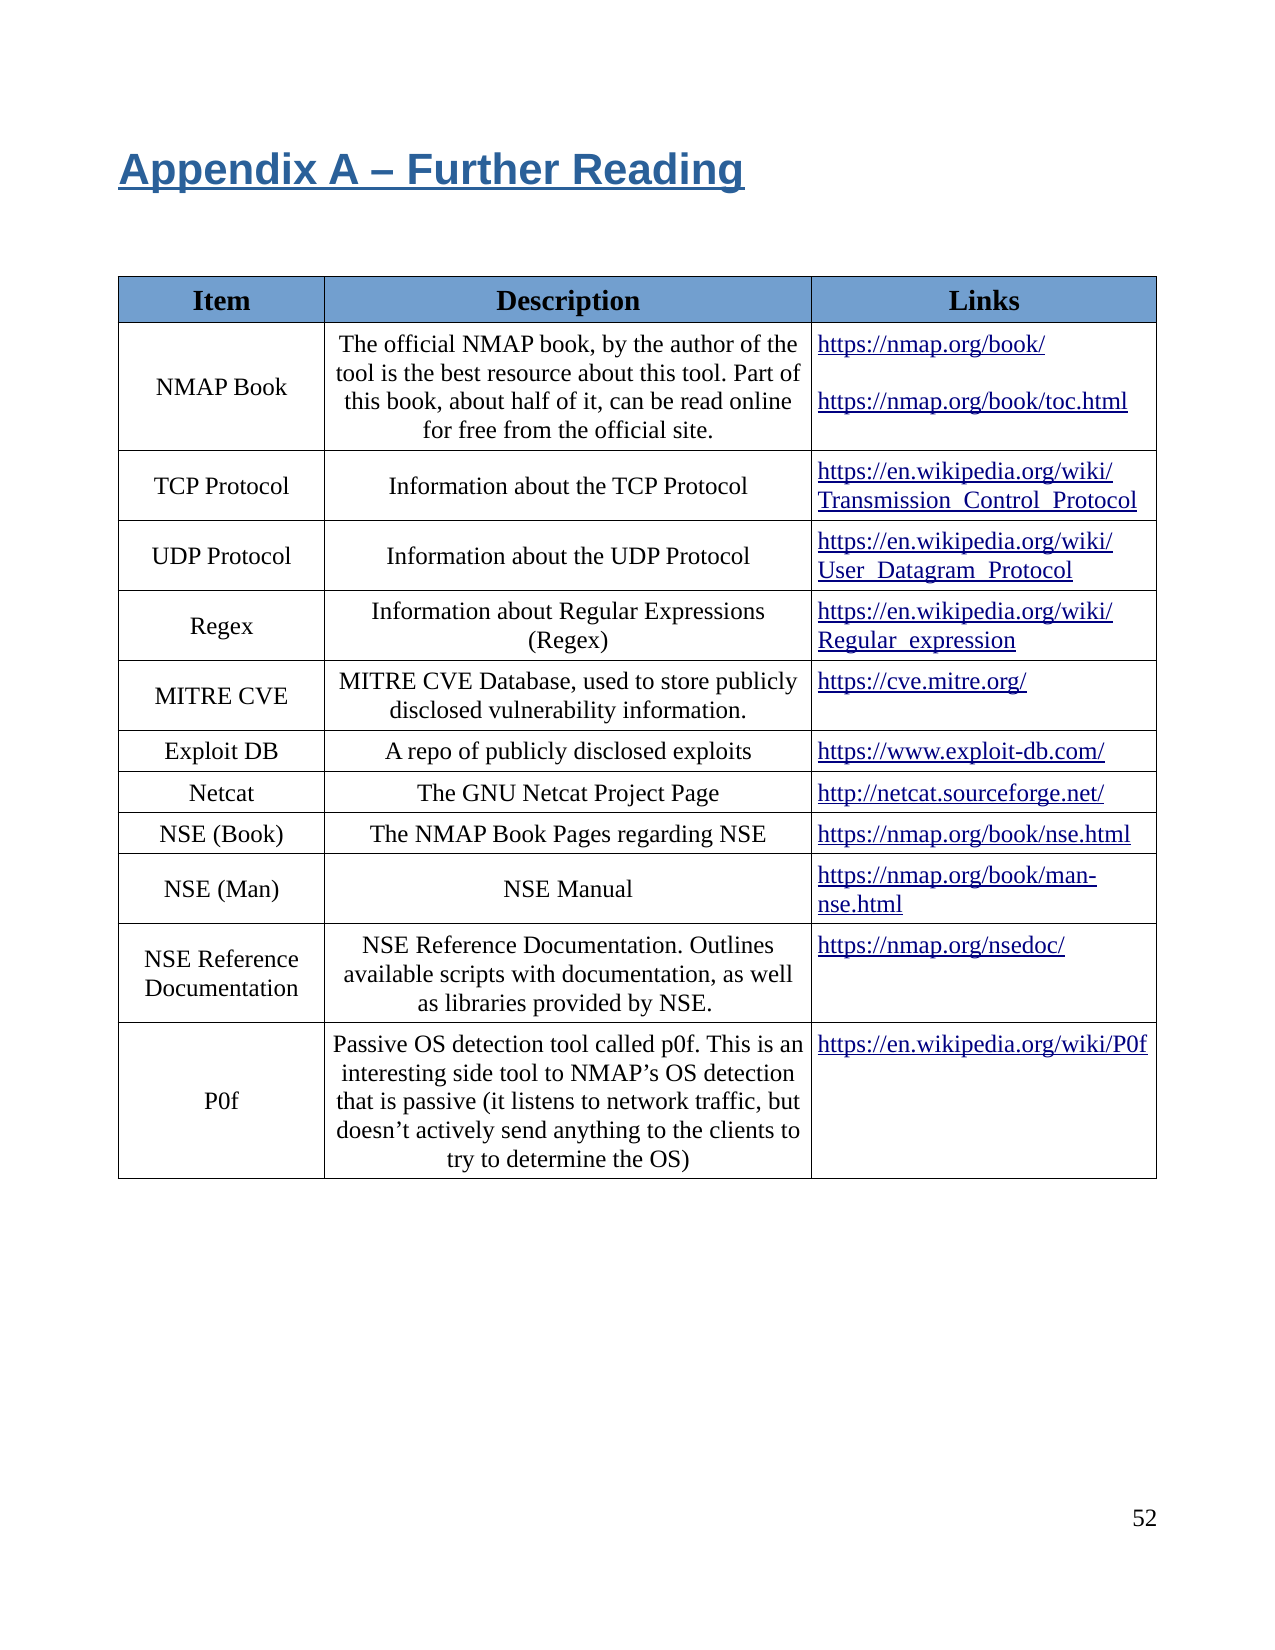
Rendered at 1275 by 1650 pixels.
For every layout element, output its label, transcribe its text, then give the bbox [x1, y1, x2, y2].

table_cell The GNU Netcat Project Page [325, 772, 811, 812]
table_header Description [325, 277, 811, 322]
table_cell Information about the UDP Protocol [325, 521, 811, 589]
table_cell https://nmap.org/book/ https://nmap.org/book/toc.html [812, 323, 1156, 449]
table_cell https://nmap.org/book/man-nse.html [812, 854, 1156, 923]
table_cell Passive OS detection tool called p0f. This is an interesting side tool to NMAP’s OS detection that is passive (it listens to network traffic, but doesn’t actively send anything to the clients to try to determine the OS) [325, 1023, 811, 1178]
table_cell NMAP Book [119, 323, 324, 449]
table_cell A repo of publicly disclosed exploits [325, 731, 811, 771]
table_cell Exploit DB [119, 731, 324, 771]
table_header Links [812, 277, 1156, 322]
table_cell The NMAP Book Pages regarding NSE [325, 813, 811, 853]
table_cell TCP Protocol [119, 451, 324, 519]
table_cell Information about the TCP Protocol [325, 451, 811, 519]
table_cell NSE Reference Documentation [119, 924, 324, 1022]
table_cell Information about Regular Expressions (Regex) [325, 591, 811, 659]
table_cell UDP Protocol [119, 521, 324, 589]
table_cell P0f [119, 1023, 324, 1178]
table_cell https://cve.mitre.org/ [812, 661, 1156, 729]
table_cell https://en.wikipedia.org/wiki/Regular_expression [812, 591, 1156, 659]
table_cell NSE Reference Documentation. Outlines available scripts with documentation, as well as libraries provided by NSE. [325, 924, 811, 1022]
table_cell MITRE CVE [119, 661, 324, 729]
table_cell Regex [119, 591, 324, 659]
table_header Item [119, 277, 324, 322]
table_cell http://netcat.sourceforge.net/ [812, 772, 1156, 812]
table_cell https://en.wikipedia.org/wiki/Transmission_Control_Protocol [812, 451, 1156, 519]
table_cell https://www.exploit-db.com/ [812, 731, 1156, 771]
subtitle Appendix A – Further Reading [118, 144, 1157, 194]
table_cell NSE Manual [325, 854, 811, 923]
table_cell The official NMAP book, by the author of the tool is the best resource about this tool. Part of this book, about half of it, can be read online for free from the official site. [325, 323, 811, 449]
table_cell MITRE CVE Database, used to store publicly disclosed vulnerability information. [325, 661, 811, 729]
table_cell https://nmap.org/nsedoc/ [812, 924, 1156, 1022]
table_cell https://en.wikipedia.org/wiki/User_Datagram_Protocol [812, 521, 1156, 589]
table_cell NSE (Book) [119, 813, 324, 853]
table_cell https://nmap.org/book/nse.html [812, 813, 1156, 853]
table_cell NSE (Man) [119, 854, 324, 923]
table_cell Netcat [119, 772, 324, 812]
table_cell https://en.wikipedia.org/wiki/P0f [812, 1023, 1156, 1178]
